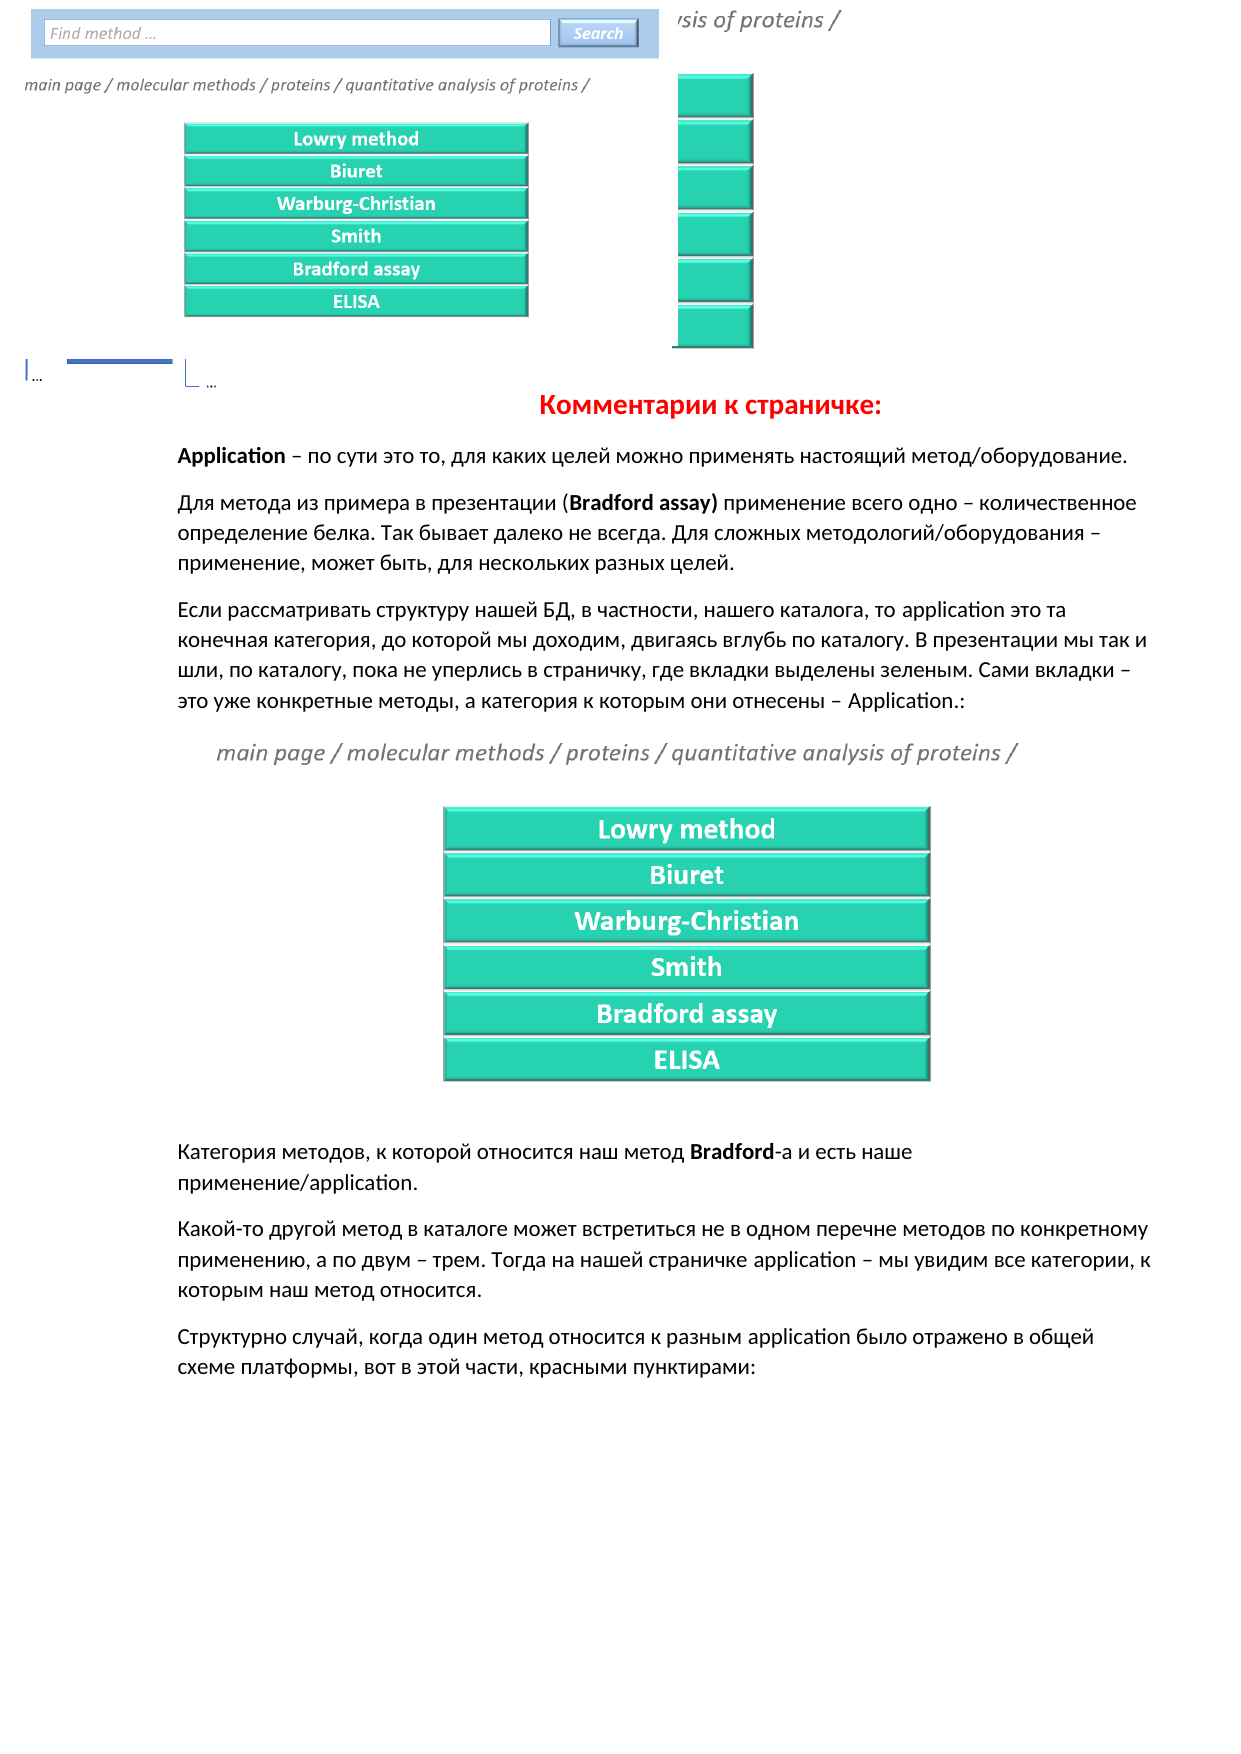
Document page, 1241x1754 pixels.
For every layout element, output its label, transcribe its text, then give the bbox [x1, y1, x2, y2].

picture [177, 732, 1152, 1119]
text Структурно случай, когда один метод относится к разным application было отражено в общей схеме платформы, вот в этой части, красными пунктирами: [177, 1322, 1152, 1380]
text Категория методов, к которой относится наш метод Bradford-а и есть наше применение/application. [177, 1137, 1152, 1196]
text Если рассматривать структуру нашей БД, в частности, нашего каталога, то application это та конечная категория, до которой мы доходим, двигаясь вглубь по каталогу. В презентации мы так и шли, по каталогу, пока не уперлись в страничку, где вкладки выделены зеленым. Сами вкладки – это уже конкретные методы, а категория к которым они отнесены – Application.: [177, 595, 1152, 714]
picture [0, 0, 975, 422]
text Комментарии к страничке: [270, 118, 1152, 422]
text Application – по сути это то, для каких целей можно применять настоящий метод/оборудование. [177, 441, 1152, 469]
text Для метода из примера в презентации (Bradford assay) применение всего одно – количественное определение белка. Так бывает далеко не всегда. Для сложных методологий/оборудования – применение, может быть, для нескольких разных целей. [177, 488, 1152, 576]
text Какой-то другой метод в каталоге может встретиться не в одном перечне методов по конкретному применению, а по двум – трем. Тогда на нашей страничке application – мы увидим все категории, к которым наш метод относится. [177, 1214, 1152, 1303]
